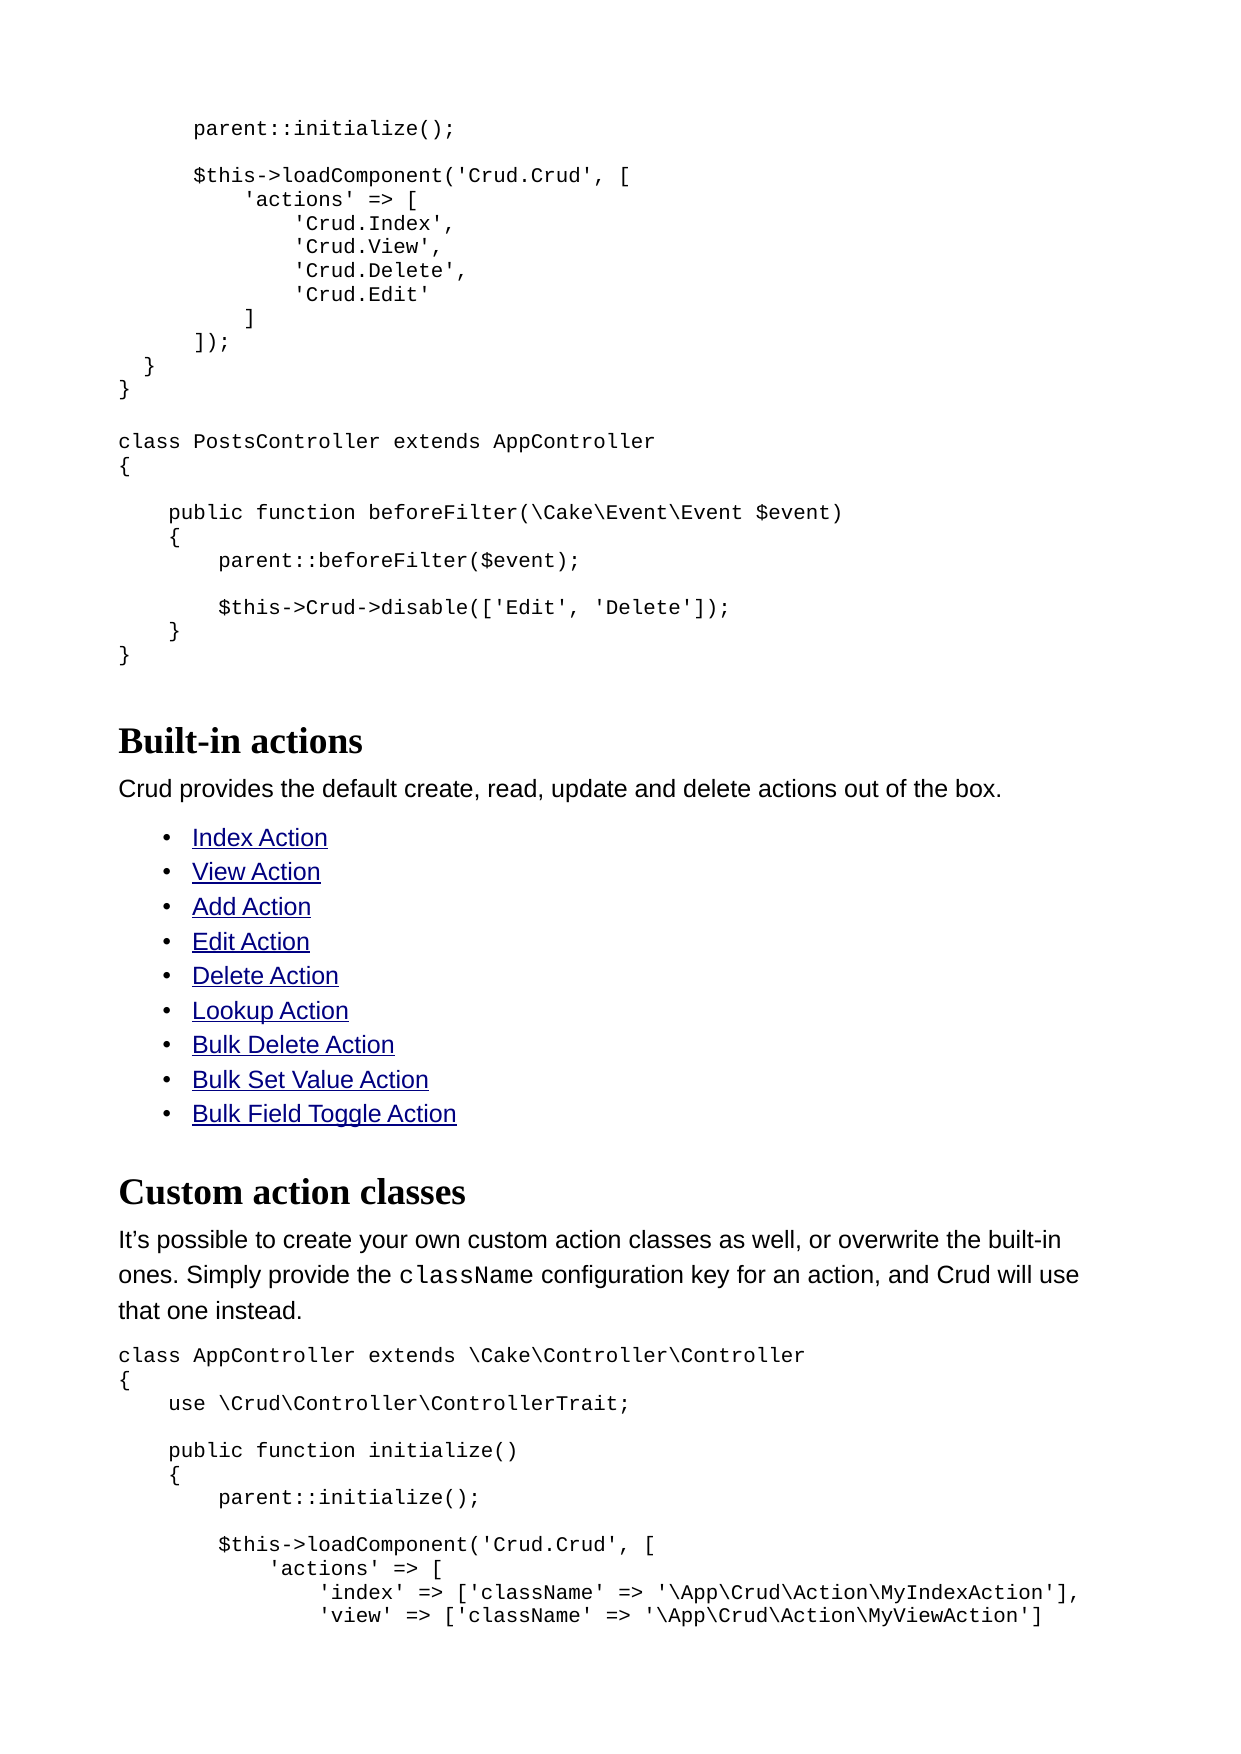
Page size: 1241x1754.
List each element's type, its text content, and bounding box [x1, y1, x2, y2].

text public function initialize() [118, 1440, 1122, 1463]
list Delete Action [162, 961, 1122, 990]
text { [118, 1369, 1122, 1393]
text 'index' => ['className' => '\App\Crud\Action\MyIndexAction'], [118, 1582, 1122, 1605]
list View Action [162, 857, 1122, 886]
text } [118, 644, 1122, 668]
text 'actions' => [ [118, 189, 1122, 213]
text } [118, 378, 1122, 402]
text { [118, 455, 1122, 479]
text Crud provides the default create, read, update and delete actions out of the box. [118, 774, 1122, 802]
text 'Crud.View', [118, 236, 1122, 260]
text ] [118, 307, 1122, 331]
text } [118, 354, 1122, 378]
text 'actions' => [ [118, 1558, 1122, 1582]
list Edit Action [162, 927, 1122, 955]
text It’s possible to create your own custom action classes as well, or overwrite the built-in ones. Simply provide the className configuration key for an action, and Crud will use that one instead. [118, 1225, 1122, 1325]
text } [118, 621, 1122, 644]
text parent::initialize(); [118, 1487, 1122, 1511]
text parent::beforeFilter($event); [118, 549, 1122, 573]
text use \Crud\Controller\ControllerTrait; [118, 1393, 1122, 1416]
text class PostsController extends AppController [118, 431, 1122, 455]
list Bulk Set Value Action [162, 1065, 1122, 1094]
text $this->loadComponent('Crud.Crud', [ [118, 165, 1122, 189]
text { [118, 526, 1122, 549]
list Index Action [162, 823, 1122, 852]
text public function beforeFilter(\Cake\Event\Event $event) [118, 502, 1122, 526]
list Bulk Field Toggle Action [162, 1099, 1122, 1128]
text $this->Crud->disable(['Edit', 'Delete']); [118, 597, 1122, 621]
list Lookup Action [162, 996, 1122, 1024]
list Bulk Delete Action [162, 1030, 1122, 1059]
text class AppController extends \Cake\Controller\Controller [118, 1345, 1122, 1369]
subtitle Custom action classes [118, 1169, 1122, 1213]
text 'Crud.Edit' [118, 284, 1122, 307]
text { [118, 1463, 1122, 1487]
text ]); [118, 331, 1122, 354]
subtitle Built-in actions [118, 718, 1122, 761]
list Add Action [162, 892, 1122, 921]
text 'Crud.Delete', [118, 260, 1122, 284]
text parent::initialize(); [118, 118, 1122, 142]
text $this->loadComponent('Crud.Crud', [ [118, 1534, 1122, 1558]
text 'view' => ['className' => '\App\Crud\Action\MyViewAction'] [118, 1605, 1122, 1629]
text 'Crud.Index', [118, 213, 1122, 236]
